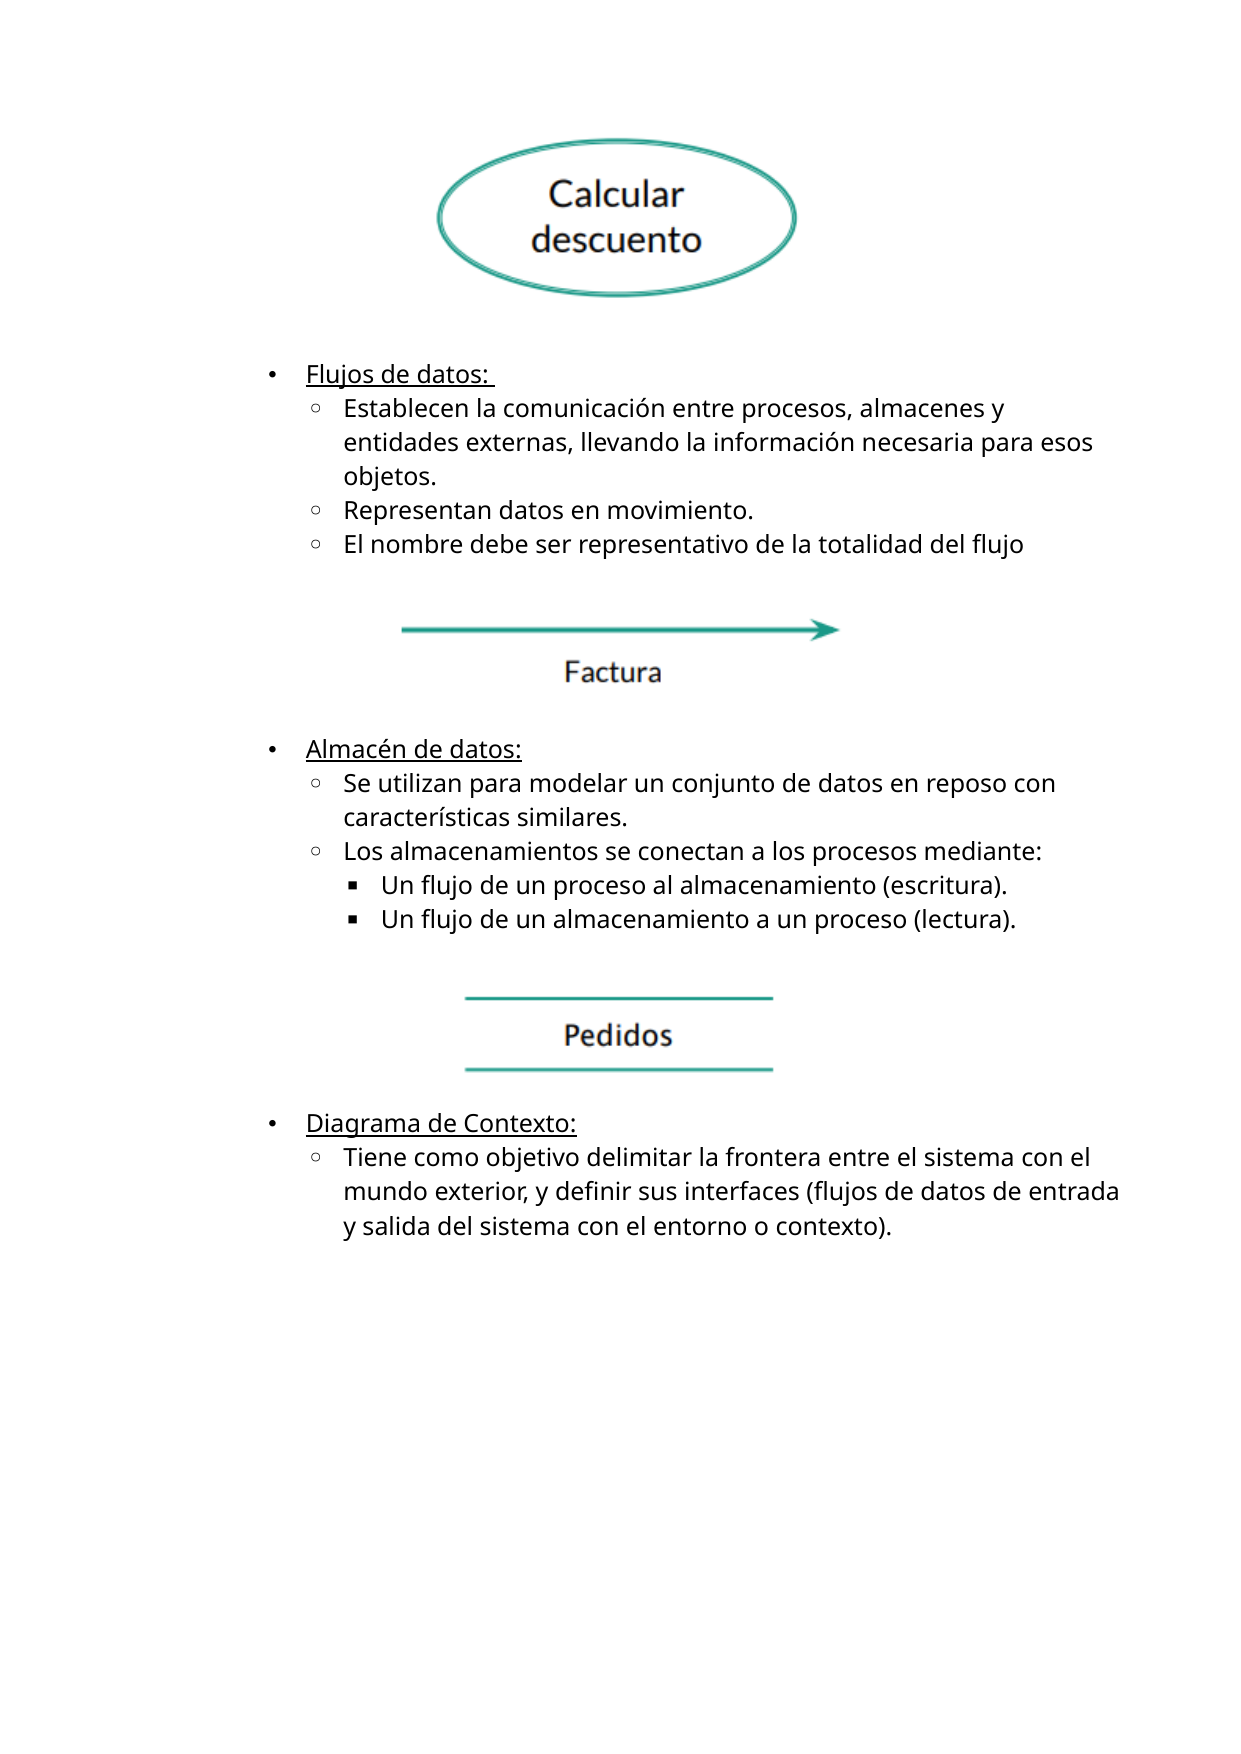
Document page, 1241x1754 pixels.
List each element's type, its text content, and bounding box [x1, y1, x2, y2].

list Diagrama de Contexto: [268, 1106, 1122, 1140]
list El nombre debe ser representativo de la totalidad del flujo [306, 527, 1122, 561]
list Establecen la comunicación entre procesos, almacenes y entidades externas, llevando la información necesaria para esos objetos. [306, 391, 1122, 493]
list Los almacenamientos se conectan a los procesos mediante: [306, 833, 1122, 867]
list Tiene como objetivo delimitar la frontera entre el sistema con el mundo exterior, y definir sus interfaces (flujos de datos de entrada y salida del sistema con el entorno o contexto). [306, 1140, 1122, 1242]
picture [429, 118, 811, 312]
list Representan datos en movimiento. [306, 493, 1122, 527]
list Almacén de datos: [268, 731, 1122, 765]
list Un flujo de un proceso al almacenamiento (escritura). [343, 867, 1122, 902]
picture [454, 969, 786, 1090]
list Flujos de datos: [268, 357, 1122, 391]
list Un flujo de un almacenamiento a un proceso (lectura). [343, 902, 1122, 936]
list Se utilizan para modelar un conjunto de datos en reposo con características similares. [306, 765, 1122, 833]
picture [392, 595, 849, 695]
